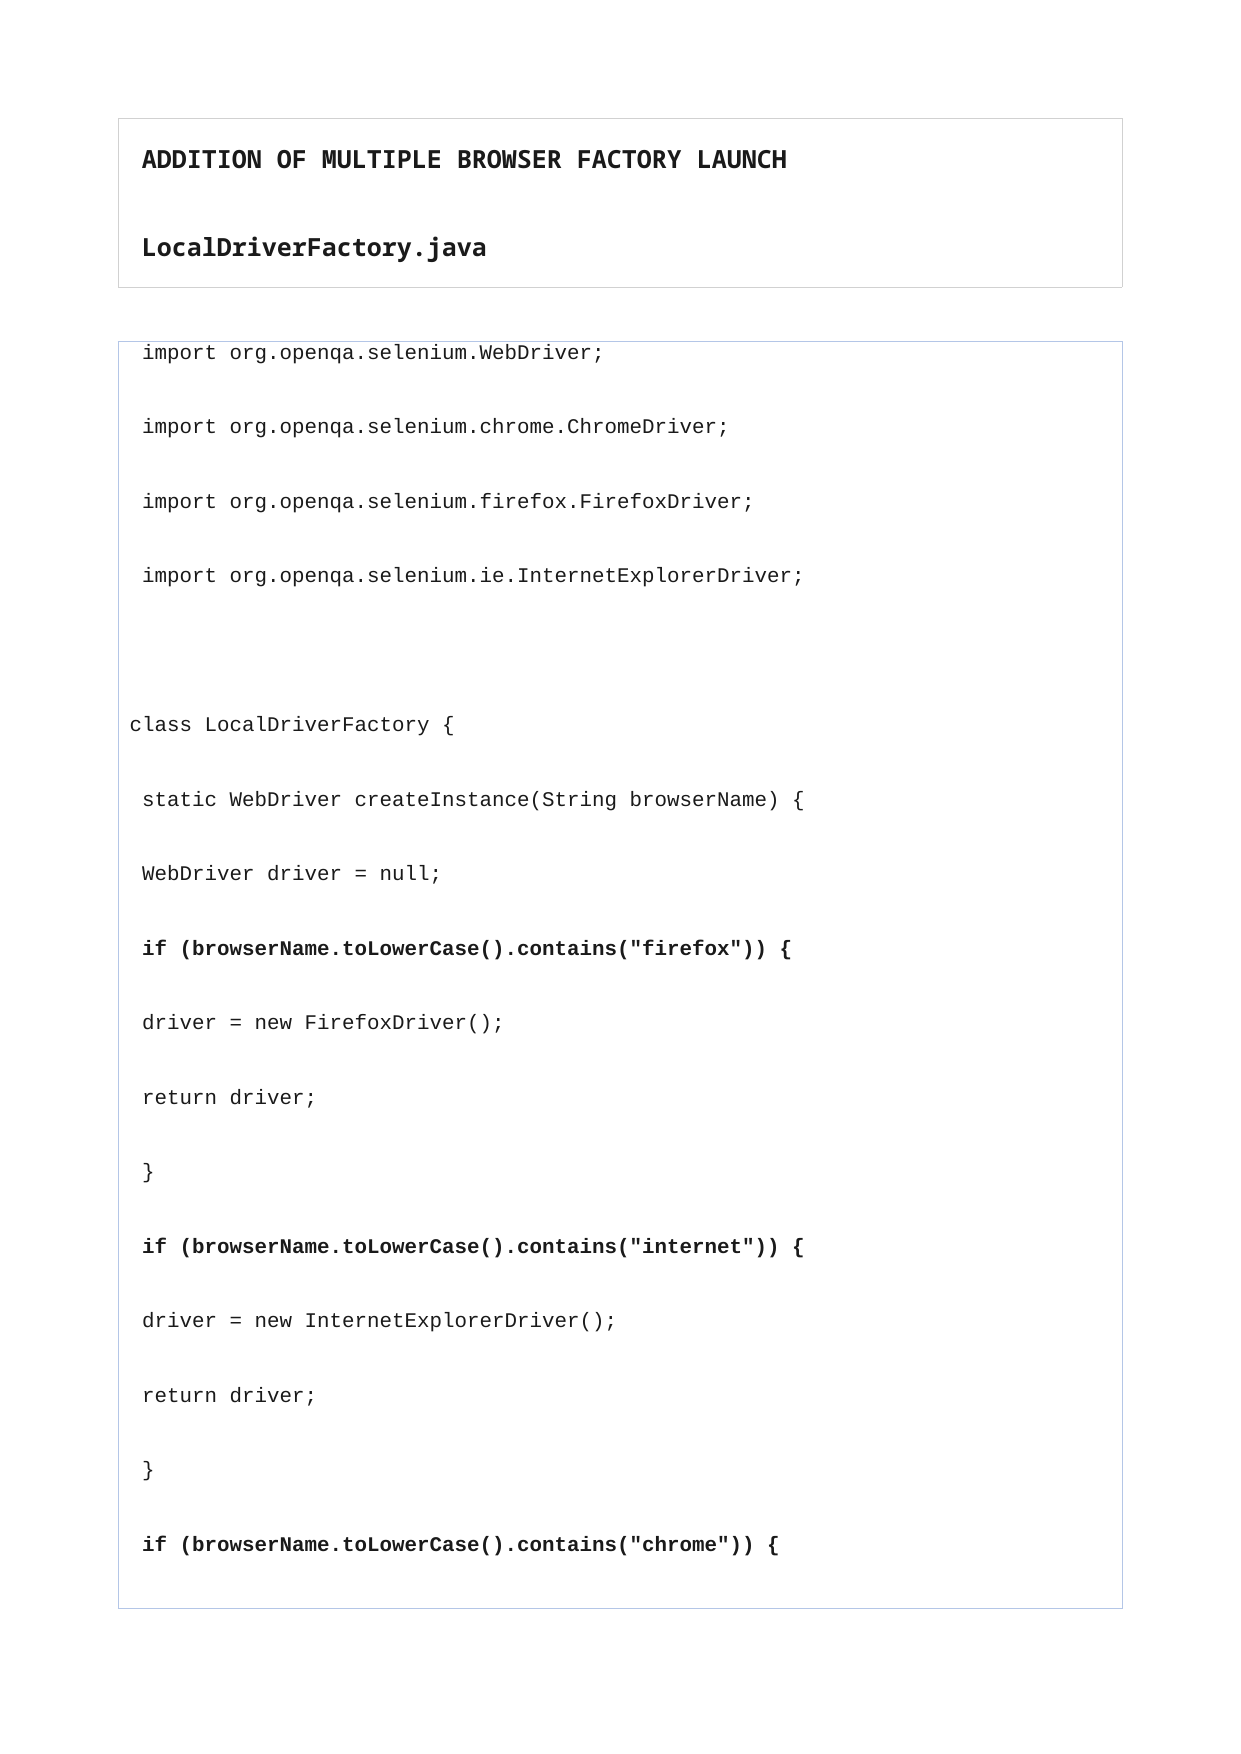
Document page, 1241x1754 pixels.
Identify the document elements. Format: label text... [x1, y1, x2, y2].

text LocalDriverFactory.java [119, 206, 1122, 287]
table_header import org.openqa.selenium.WebDriver; import org.openqa.selenium.chrome.ChromeDriver; import org.openqa.selenium.firefox.FirefoxDriver; import org.openqa.selenium.ie.InternetExplorerDriver; class LocalDriverFactory { static WebDriver createInstance(String browserName) { WebDriver driver = null; if (browserName.toLowerCase().contains("firefox")) { driver = new FirefoxDriver(); return driver; } if (browserName.toLowerCase().contains("internet")) { driver = new InternetExplorerDriver(); return driver; } if (browserName.toLowerCase().contains("chrome")) { [119, 342, 1122, 1608]
text ADDITION OF MULTIPLE BROWSER FACTORY LAUNCH [119, 119, 1122, 176]
